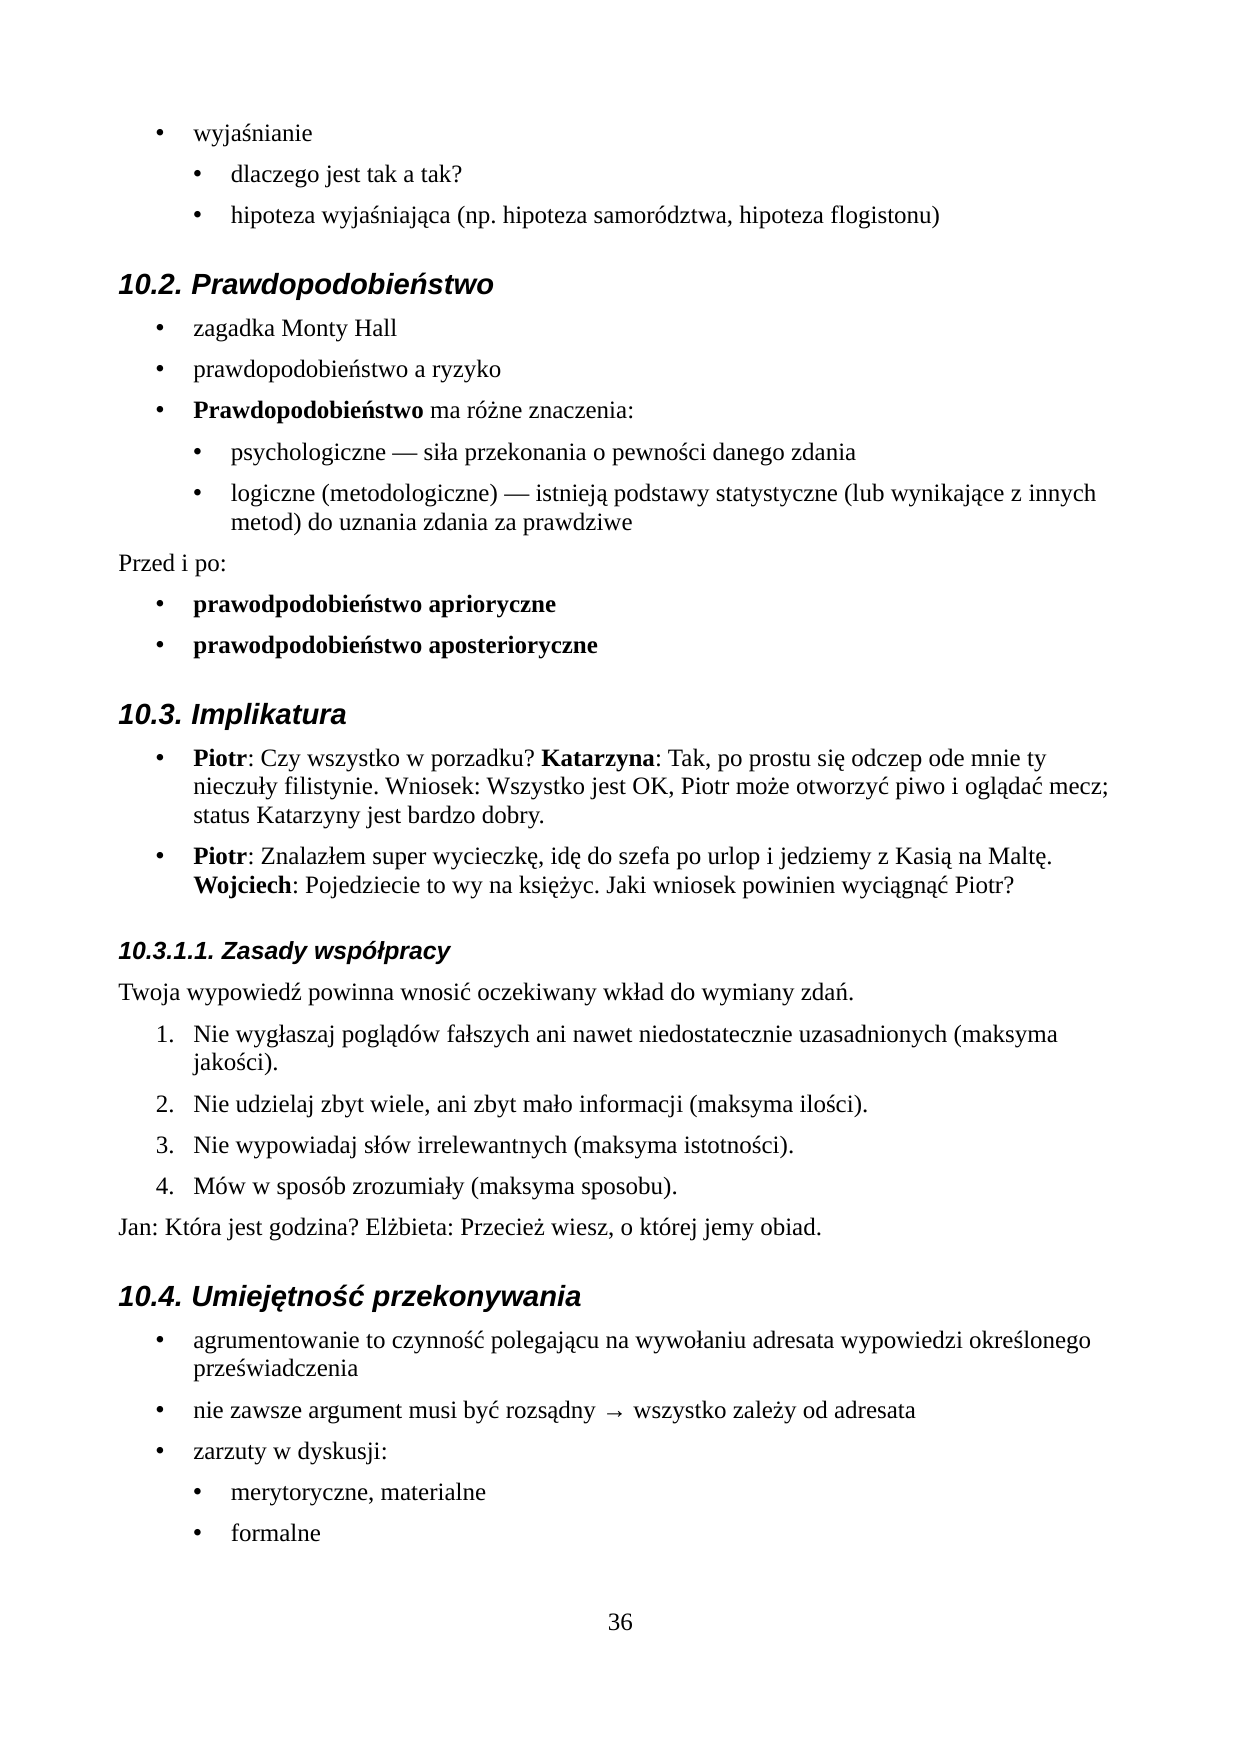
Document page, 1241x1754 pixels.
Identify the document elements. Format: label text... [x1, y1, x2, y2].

list prawdopodobieństwo a ryzyko [156, 354, 1122, 383]
list prawodpodobieństwo aprioryczne [156, 589, 1122, 618]
list Prawdopodobieństwo ma różne znaczenia: [156, 395, 1122, 424]
text Przed i po: [118, 548, 1122, 577]
list merytoryczne, materialne [193, 1477, 1122, 1506]
list formalne [193, 1518, 1122, 1547]
list wyjaśnianie [156, 118, 1122, 147]
list Piotr: Znalazłem super wycieczkę, idę do szefa po urlop i jedziemy z Kasią na Maltę. Wojciech: Pojedziecie to wy na księżyc. Jaki wniosek powinien wyciągnąć Piotr? [156, 841, 1122, 899]
list Nie udzielaj zbyt wiele, ani zbyt mało informacji (maksyma ilości). [156, 1089, 1122, 1117]
subtitle Zasady współpracy [118, 936, 1122, 965]
subtitle Prawdopodobieństwo [118, 267, 1122, 300]
list agrumentowanie to czynność polegającu na wywołaniu adresata wypowiedzi określonego przeświadczenia [156, 1325, 1122, 1382]
list Nie wypowiadaj słów irrelewantnych (maksyma istotności). [156, 1130, 1122, 1159]
list nie zawsze argument musi być rozsądny → wszystko zależy od adresata [156, 1395, 1122, 1423]
list Nie wygłaszaj poglądów fałszych ani nawet niedostatecznie uzasadnionych (maksyma jakości). [156, 1019, 1122, 1076]
list psychologiczne — siła przekonania o pewności danego zdania [193, 437, 1122, 465]
list logiczne (metodologiczne) — istnieją podstawy statystyczne (lub wynikające z innych metod) do uznania zdania za prawdziwe [193, 478, 1122, 535]
list Mów w sposób zrozumiały (maksyma sposobu). [156, 1171, 1122, 1200]
text Twoja wypowiedź powinna wnosić oczekiwany wkład do wymiany zdań. [118, 977, 1122, 1006]
list prawodpodobieństwo aposterioryczne [156, 630, 1122, 659]
list hipoteza wyjaśniająca (np. hipoteza samorództwa, hipoteza flogistonu) [193, 201, 1122, 229]
text Jan: Która jest godzina? Elżbieta: Przecież wiesz, o której jemy obiad. [118, 1212, 1122, 1241]
list Piotr: Czy wszystko w porzadku? Katarzyna: Tak, po prostu się odczep ode mnie ty nieczuły filistynie. Wniosek: Wszystko jest OK, Piotr może otworzyć piwo i oglądać mecz; status Katarzyny jest bardzo dobry. [156, 743, 1122, 829]
list zarzuty w dyskusji: [156, 1436, 1122, 1465]
list zagadka Monty Hall [156, 313, 1122, 342]
list dlaczego jest tak a tak? [193, 159, 1122, 188]
subtitle Implikatura [118, 697, 1122, 730]
subtitle Umiejętność przekonywania [118, 1279, 1122, 1312]
